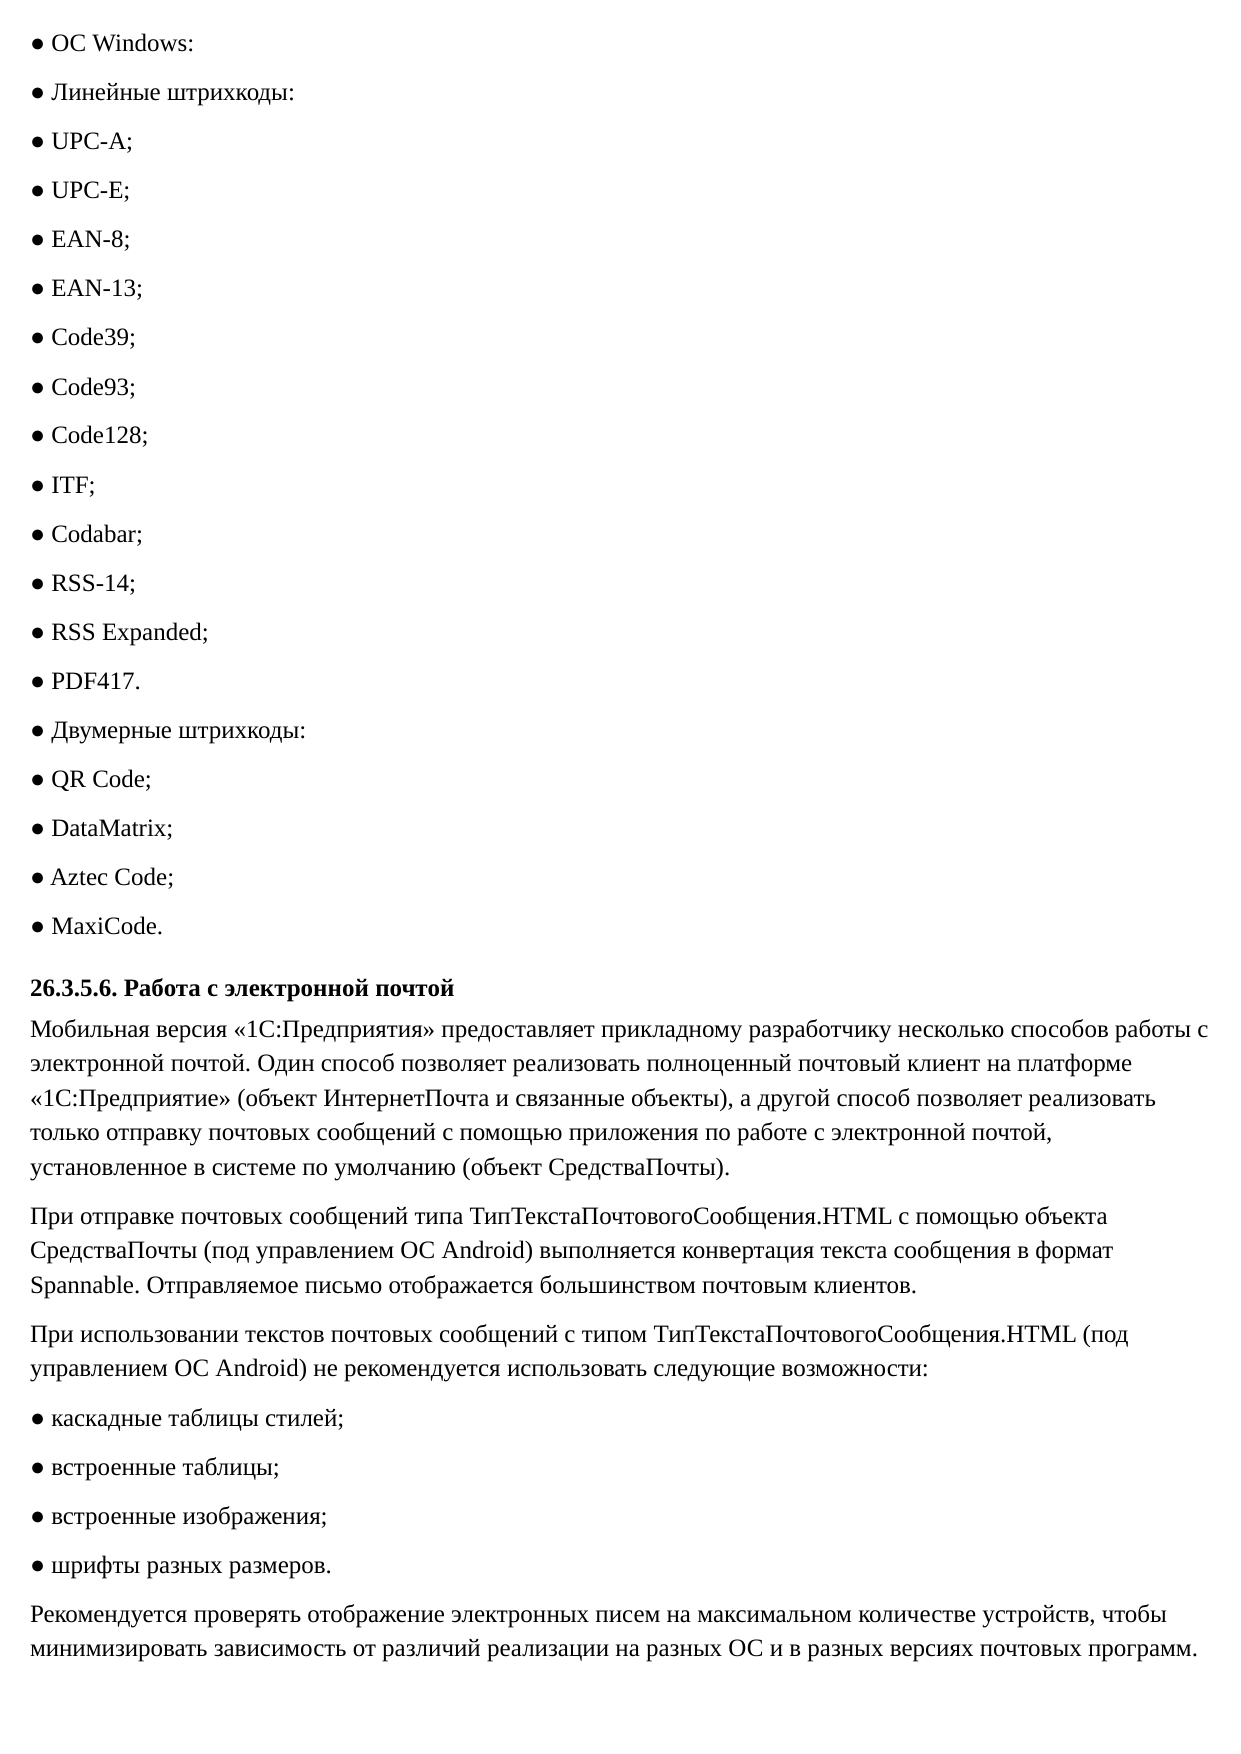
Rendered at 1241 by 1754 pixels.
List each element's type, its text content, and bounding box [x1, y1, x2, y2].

text ● ITF; [30, 470, 1211, 498]
text Рекомендуется проверять отображение электронных писем на максимальном количестве устройств, чтобы минимизировать зависимость от различий реализации на разных ОС и в разных версиях почтовых программ. [30, 1599, 1211, 1662]
text ● QR Code; [30, 764, 1211, 793]
text ● Code128; [30, 421, 1211, 449]
text ● шрифты разных размеров. [30, 1550, 1211, 1578]
text ● MaxiCode. [30, 911, 1211, 940]
text ● PDF417. [30, 666, 1211, 695]
text ● RSS-14; [30, 568, 1211, 597]
text При отправке почтовых сообщений типа ТипТекстаПочтовогоСообщения.HTML с помощью объекта СредстваПочты (под управлением ОС Android) выполняется конвертация текста сообщения в формат Spannable. Отправляемое письмо отображается большинством почтовым клиентов. [30, 1201, 1211, 1299]
text ● встроенные изображения; [30, 1501, 1211, 1529]
text ● Двумерные штрихкоды: [30, 715, 1211, 744]
text ● Code93; [30, 372, 1211, 400]
text ● Линейные штрихкоды: [30, 77, 1211, 106]
text ● Codabar; [30, 519, 1211, 547]
text ● Aztec Code; [30, 862, 1211, 891]
text ● UPC-A; [30, 126, 1211, 155]
text ● EAN-8; [30, 224, 1211, 253]
text ● UPC-E; [30, 175, 1211, 204]
text ● EAN-13; [30, 273, 1211, 302]
text ● RSS Expanded; [30, 617, 1211, 646]
text ● Code39; [30, 322, 1211, 351]
text ● ОС Windows: [30, 28, 1211, 57]
text При использовании текстов почтовых сообщений с типом ТипТекстаПочтовогоСообщения.HTML (под управлением ОС Android) не рекомендуется использовать следующие возможности: [30, 1319, 1211, 1382]
text ● каскадные таблицы стилей; [30, 1403, 1211, 1431]
subtitle 26.3.5.6. Работа с электронной почтой [30, 973, 1211, 1002]
text ● встроенные таблицы; [30, 1452, 1211, 1480]
text ● DataMatrix; [30, 813, 1211, 842]
text Мобильная версия «1С:Предприятия» предоставляет прикладному разработчику несколько способов работы с электронной почтой. Один способ позволяет реализовать полноценный почтовый клиент на платформе «1С:Предприятие» (объект ИнтернетПочта и связанные объекты), а другой способ позволяет реализовать только отправку почтовых сообщений с помощью приложения по работе с электронной почтой, установленное в системе по умолчанию (объект СредстваПочты). [30, 1014, 1211, 1181]
